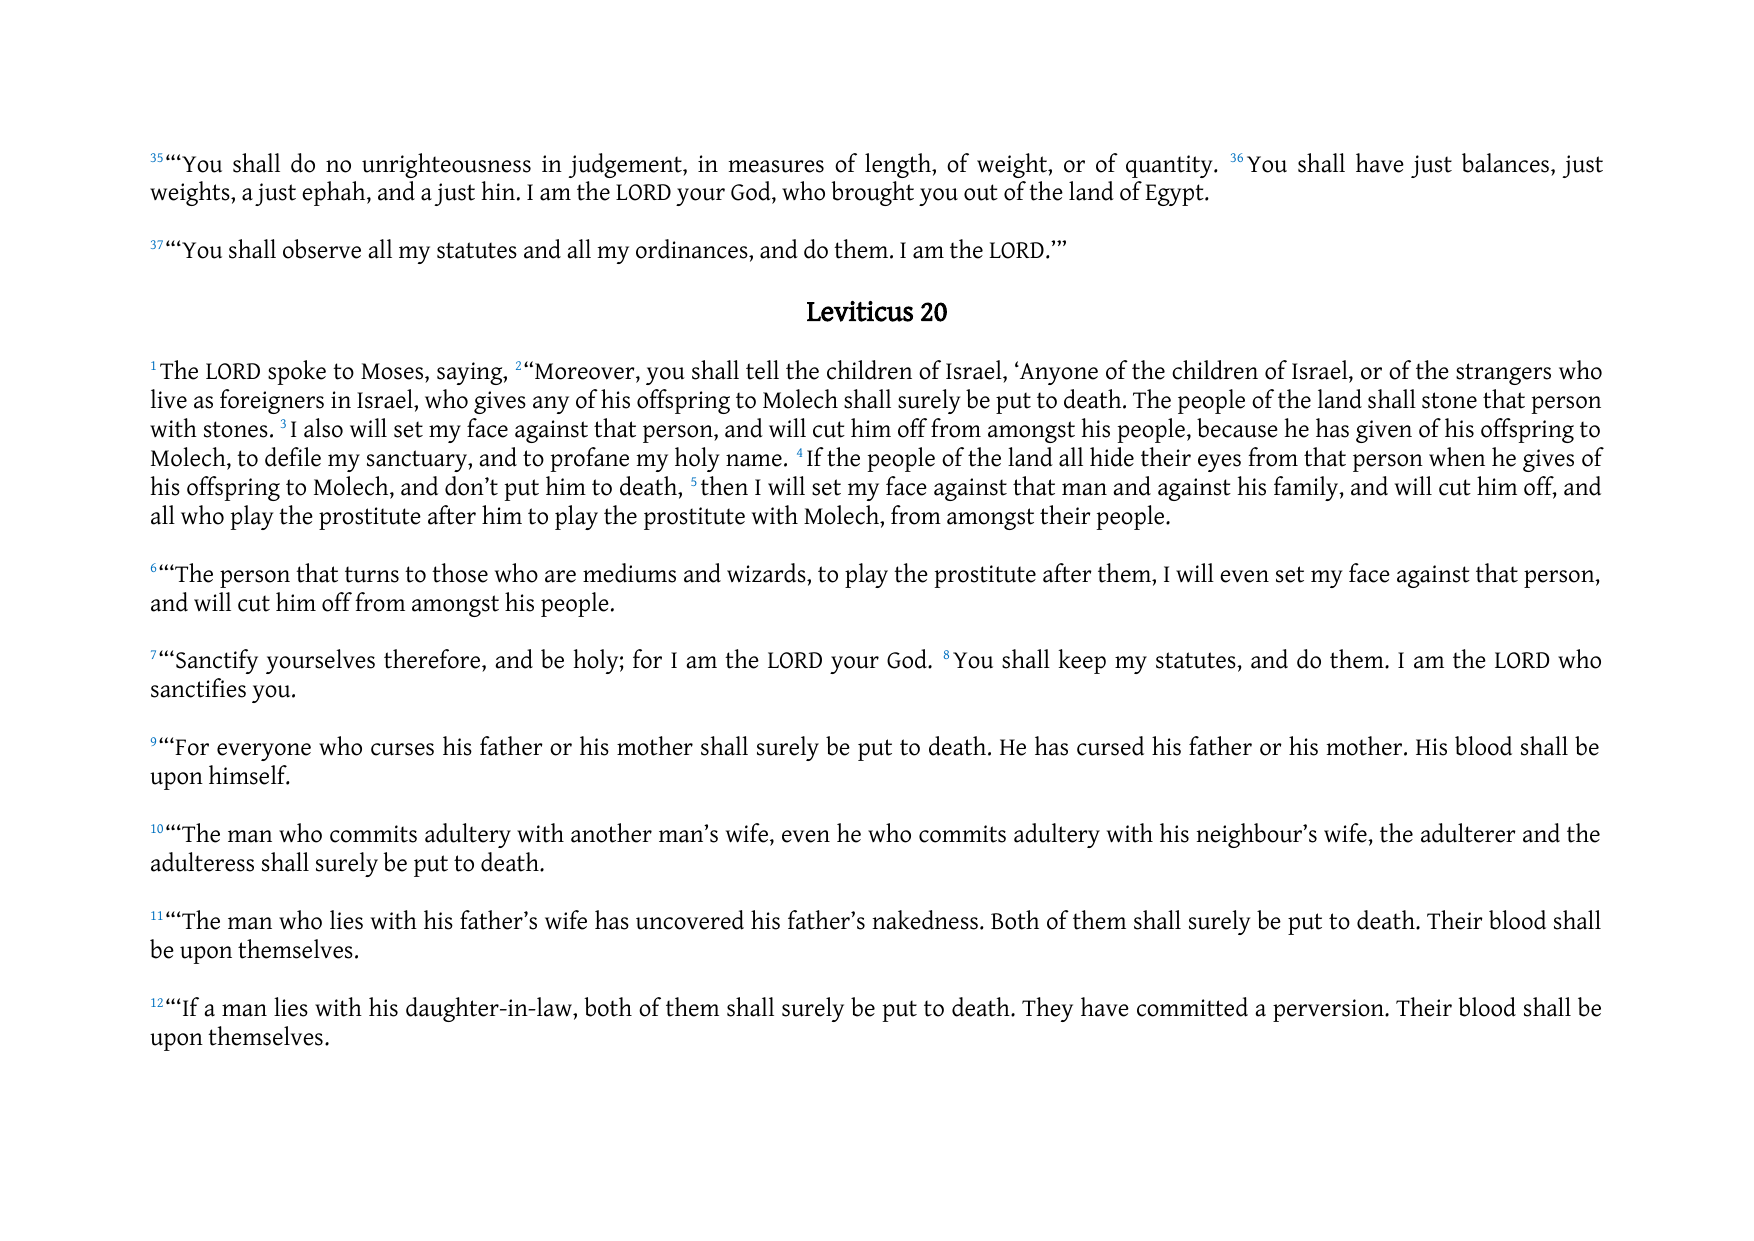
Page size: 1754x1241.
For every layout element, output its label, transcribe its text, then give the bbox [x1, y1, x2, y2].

text 7 “‘Sanctify yourselves therefore, and be holy; for I am the LORD your God. 8 You shall keep my statutes, and do them. I am the LORD who sanctifies you. [150, 647, 1604, 705]
text Leviticus 20 [150, 295, 1604, 329]
text 6 “‘The person that turns to those who are mediums and wizards, to play the prostitute after them, I will even set my face against that person, and will cut him off from amongst his people. [150, 560, 1604, 618]
text 1 The LORD spoke to Moses, saying, 2 “Moreover, you shall tell the children of Israel, ‘Anyone of the children of Israel, or of the strangers who live as foreigners in Israel, who gives any of his offspring to Molech shall surely be put to death. The people of the land shall stone that person with stones. 3 I also will set my face against that person, and will cut him off from amongst his people, because he has given of his offspring to Molech, to defile my sanctuary, and to profane my holy name. 4 If the people of the land all hide their eyes from that person when he gives of his offspring to Molech, and don’t put him to death, 5 then I will set my face against that man and against his family, and will cut him off, and all who play the prostitute after him to play the prostitute with Molech, from amongst their people. [150, 358, 1604, 531]
text 10 “‘The man who commits adultery with another man’s wife, even he who commits adultery with his neighbour’s wife, the adulterer and the adulteress shall surely be put to death. [150, 821, 1604, 878]
text 12 “‘If a man lies with his daughter-in-law, both of them shall surely be put to death. They have committed a perversion. Their blood shall be upon themselves. [150, 994, 1604, 1052]
text 9 “‘For everyone who curses his father or his mother shall surely be put to death. He has cursed his father or his mother. His blood shall be upon himself. [150, 734, 1604, 792]
text 37 “‘ You shall observe all my statutes and all my ordinances, and do them. I am the LORD.’” [150, 237, 1604, 266]
text 11 “‘The man who lies with his father’s wife has uncovered his father’s nakedness. Both of them shall surely be put to death. Their blood shall be upon themselves. [150, 908, 1604, 965]
text 35 “‘You shall do no unrighteousness in judgement, in measures of length, of weight, or of quantity. 36 You shall have just balances, just weights, a just ephah, and a just hin. I am the LORD your God, who brought you out of the land of Egypt. [150, 150, 1604, 208]
